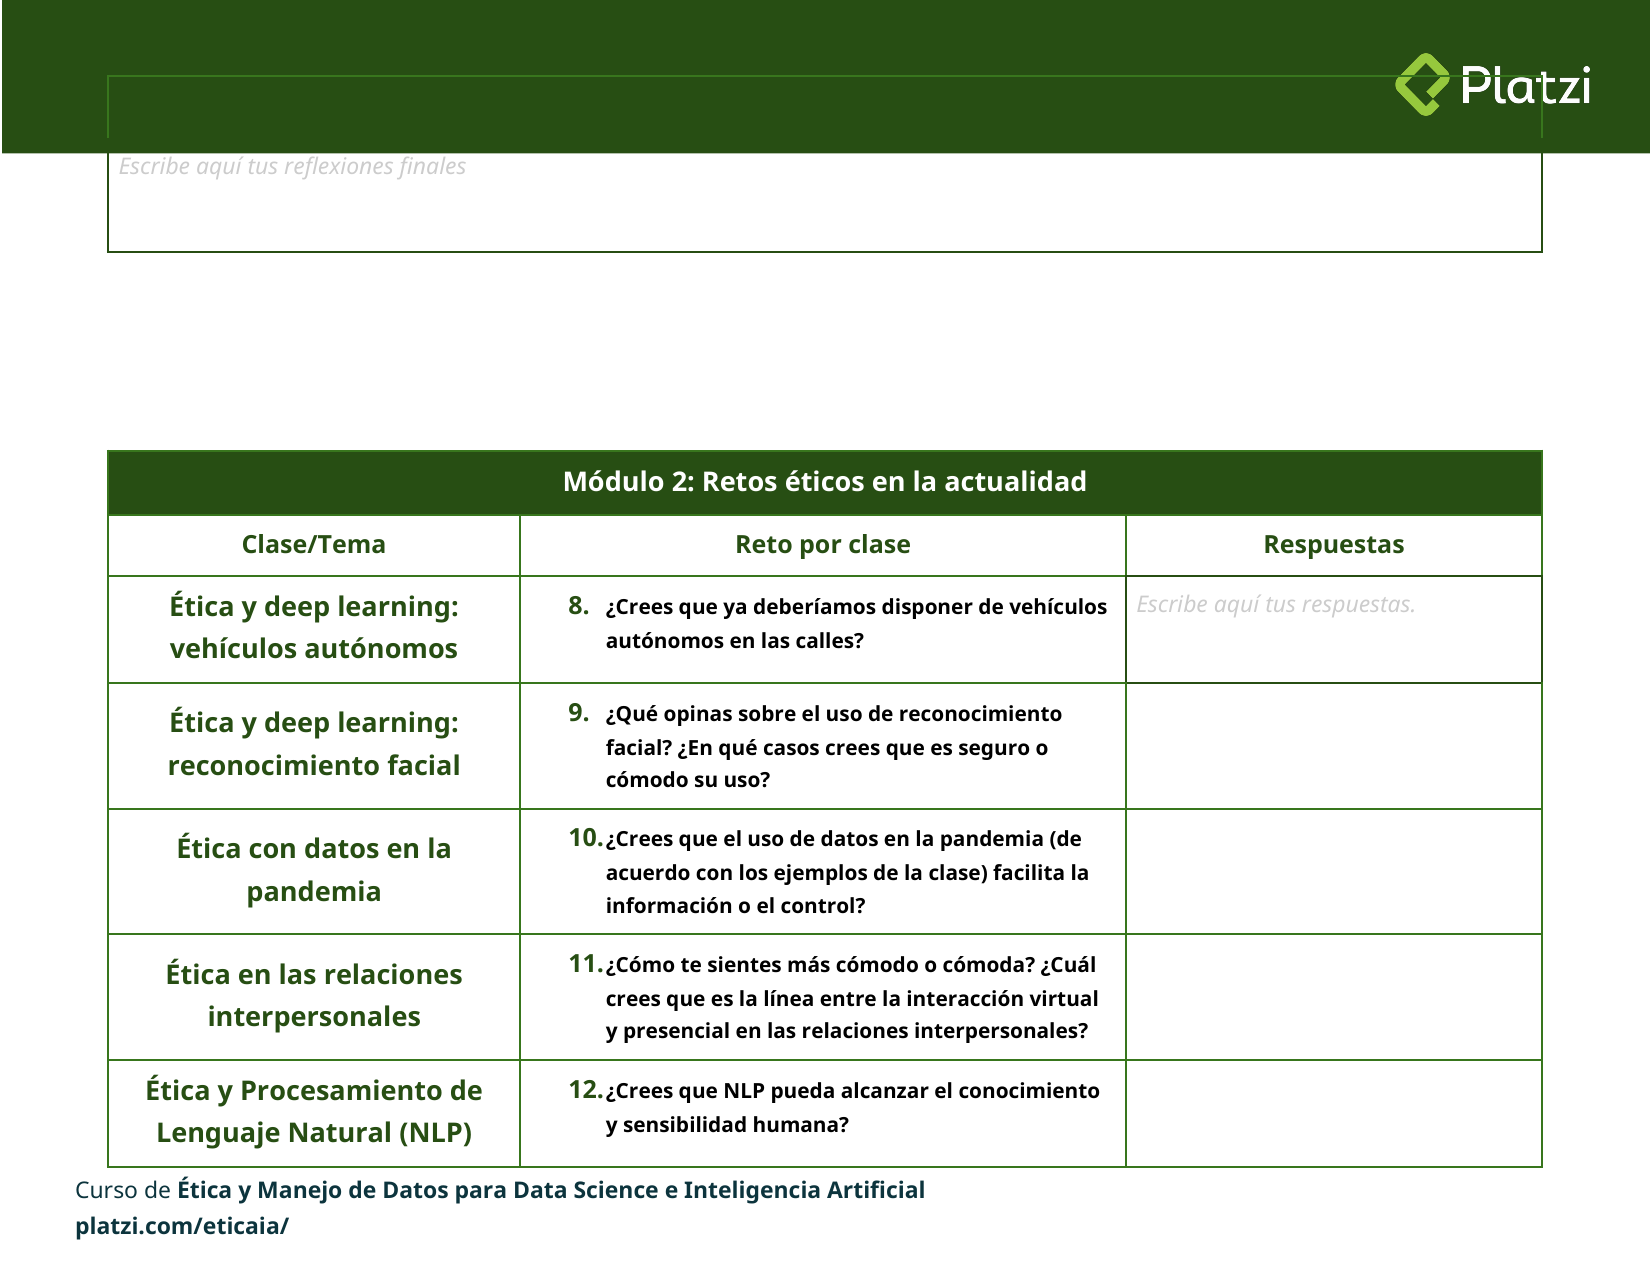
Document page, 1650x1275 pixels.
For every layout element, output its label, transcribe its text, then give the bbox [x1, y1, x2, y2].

table_cell Ética y Procesamiento de Lenguaje Natural (NLP) [109, 1061, 519, 1166]
table_cell Clase/Tema [109, 516, 519, 575]
table_cell Ética y deep learning: vehículos autónomos [109, 577, 519, 682]
table_cell ¿Crees que ya deberíamos disponer de vehículos autónomos en las calles? [521, 577, 1125, 682]
table_cell Reto por clase [521, 516, 1125, 575]
table_cell [1127, 935, 1541, 1059]
table_cell ¿Qué opinas sobre el uso de reconocimiento facial? ¿En qué casos crees que es seguro o cómodo su uso? [521, 684, 1125, 808]
table_cell Escribe aquí tus respuestas. [1127, 577, 1541, 682]
table_cell Escribe aquí tus reflexiones finales [109, 140, 1541, 251]
table_cell ¿Crees que NLP pueda alcanzar el conocimiento y sensibilidad humana? [521, 1061, 1125, 1166]
table_cell Ética en las relaciones interpersonales [109, 935, 519, 1059]
table_cell [1127, 810, 1541, 933]
table_cell ¿Cómo te sientes más cómodo o cómoda? ¿Cuál crees que es la línea entre la interacción virtual y presencial en las relaciones interpersonales? [521, 935, 1125, 1059]
text Curso de Ética y Manejo de Datos para Data Science e Inteligencia Artificial [75, 253, 1575, 301]
table_cell [1127, 1061, 1541, 1166]
table_cell Ética con datos en la pandemia [109, 810, 519, 933]
table_cell Reflexiones sobre privacidad y ética en uso de datos [109, 77, 1541, 138]
table_cell ¿Crees que el uso de datos en la pandemia (de acuerdo con los ejemplos de la clase) facilita la información o el control? [521, 810, 1125, 933]
table_cell Respuestas [1127, 516, 1541, 575]
picture [1395, 53, 1590, 116]
table_header Módulo 2: Retos éticos en la actualidad [109, 452, 1541, 514]
table_cell Ética y deep learning: reconocimiento facial [109, 684, 519, 808]
table_cell [1127, 684, 1541, 808]
